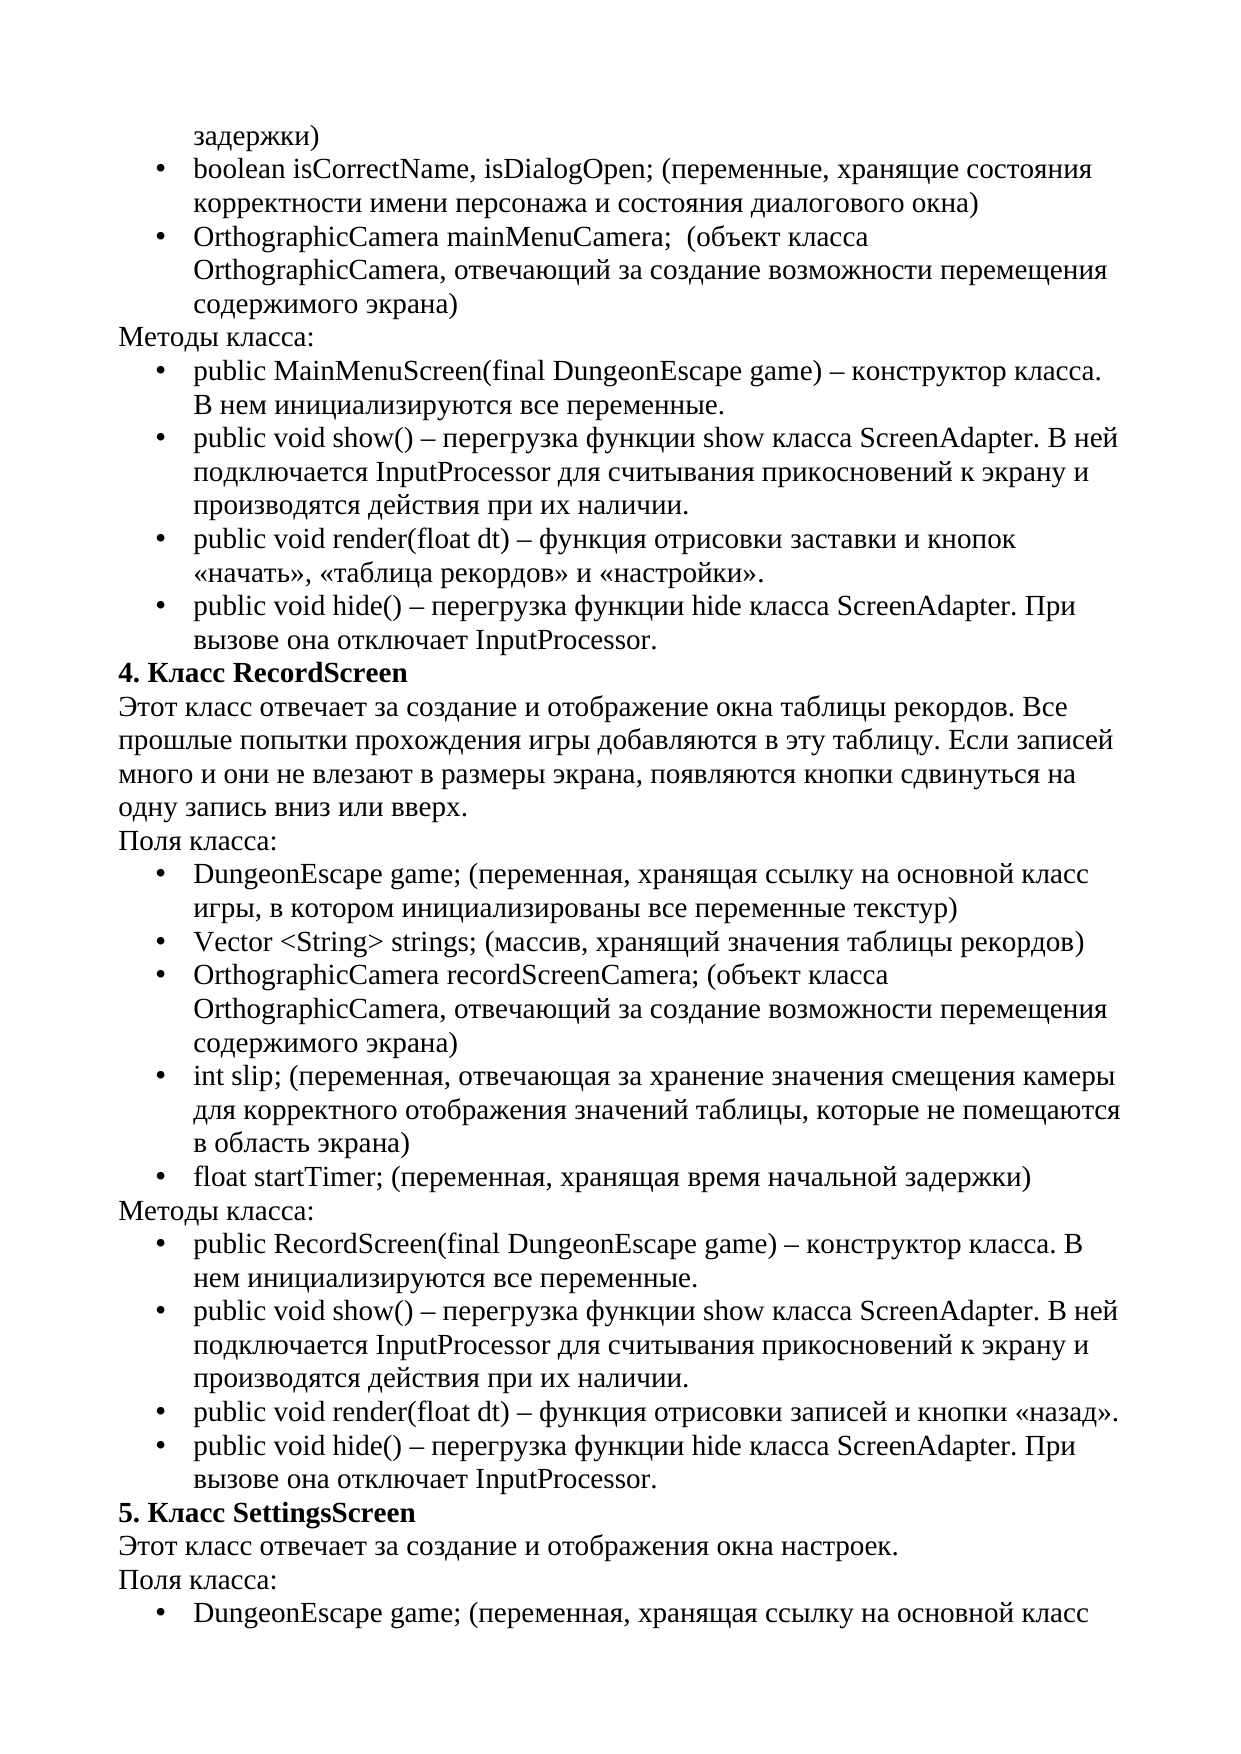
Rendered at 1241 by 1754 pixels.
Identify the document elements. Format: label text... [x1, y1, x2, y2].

text 4. Класс RecordScreen [118, 655, 1122, 689]
list DungeonEscape game; (переменная, хранящая ссылку на основной класс игры, в котором инициализированы все переменные текстур) [156, 857, 1122, 924]
list DungeonEscape game; (переменная, хранящая ссылку на основной класс [156, 1596, 1122, 1629]
list public void render(float dt) – функция отрисовки заставки и кнопок «начать», «таблица рекордов» и «настройки». [156, 521, 1122, 588]
list Vector <String> strings; (массив, хранящий значения таблицы рекордов) [156, 924, 1122, 957]
text Методы класса: [118, 319, 1122, 353]
list int slip; (переменная, отвечающая за хранение значения смещения камеры для корректного отображения значений таблицы, которые не помещаются в область экрана) [156, 1058, 1122, 1159]
list public void hide() – перегрузка функции hide класса ScreenAdapter. При вызове она отключает InputProcessor. [156, 588, 1122, 655]
list public void hide() – перегрузка функции hide класса ScreenAdapter. При вызове она отключает InputProcessor. [156, 1428, 1122, 1495]
list public void render(float dt) – функция отрисовки записей и кнопки «назад». [156, 1394, 1122, 1428]
text 5. Класс SettingsScreen [118, 1495, 1122, 1528]
list boolean isCorrectName, isDialogOpen; (переменные, хранящие состояния корректности имени персонажа и состояния диалогового окна) [156, 152, 1122, 219]
text Методы класса: [118, 1193, 1122, 1226]
text Этот класс отвечает за создание и отображение окна таблицы рекордов. Все прошлые попытки прохождения игры добавляются в эту таблицу. Если записей много и они не влезают в размеры экрана, появляются кнопки сдвинуться на одну запись вниз или вверх. [118, 689, 1122, 823]
list задержки) [156, 118, 1122, 152]
list OrthographicCamera recordScreenCamera; (объект класса OrthographicCamera, отвечающий за создание возможности перемещения содержимого экрана) [156, 957, 1122, 1058]
list public void show() – перегрузка функции show класса ScreenAdapter. В ней подключается InputProcessor для считывания прикосновений к экрану и производятся действия при их наличии. [156, 420, 1122, 521]
list public void show() – перегрузка функции show класса ScreenAdapter. В ней подключается InputProcessor для считывания прикосновений к экрану и производятся действия при их наличии. [156, 1293, 1122, 1394]
text Поля класса: [118, 1562, 1122, 1596]
list public RecordScreen(final DungeonEscape game) – конструктор класса. В нем инициализируются все переменные. [156, 1226, 1122, 1293]
list public MainMenuScreen(final DungeonEscape game) – конструктор класса. В нем инициализируются все переменные. [156, 353, 1122, 420]
list OrthographicCamera mainMenuCamera; (объект класса OrthographicCamera, отвечающий за создание возможности перемещения содержимого экрана) [156, 219, 1122, 319]
text Этот класс отвечает за создание и отображения окна настроек. [118, 1528, 1122, 1562]
text Поля класса: [118, 823, 1122, 857]
list float startTimer; (переменная, хранящая время начальной задержки) [156, 1159, 1122, 1193]
